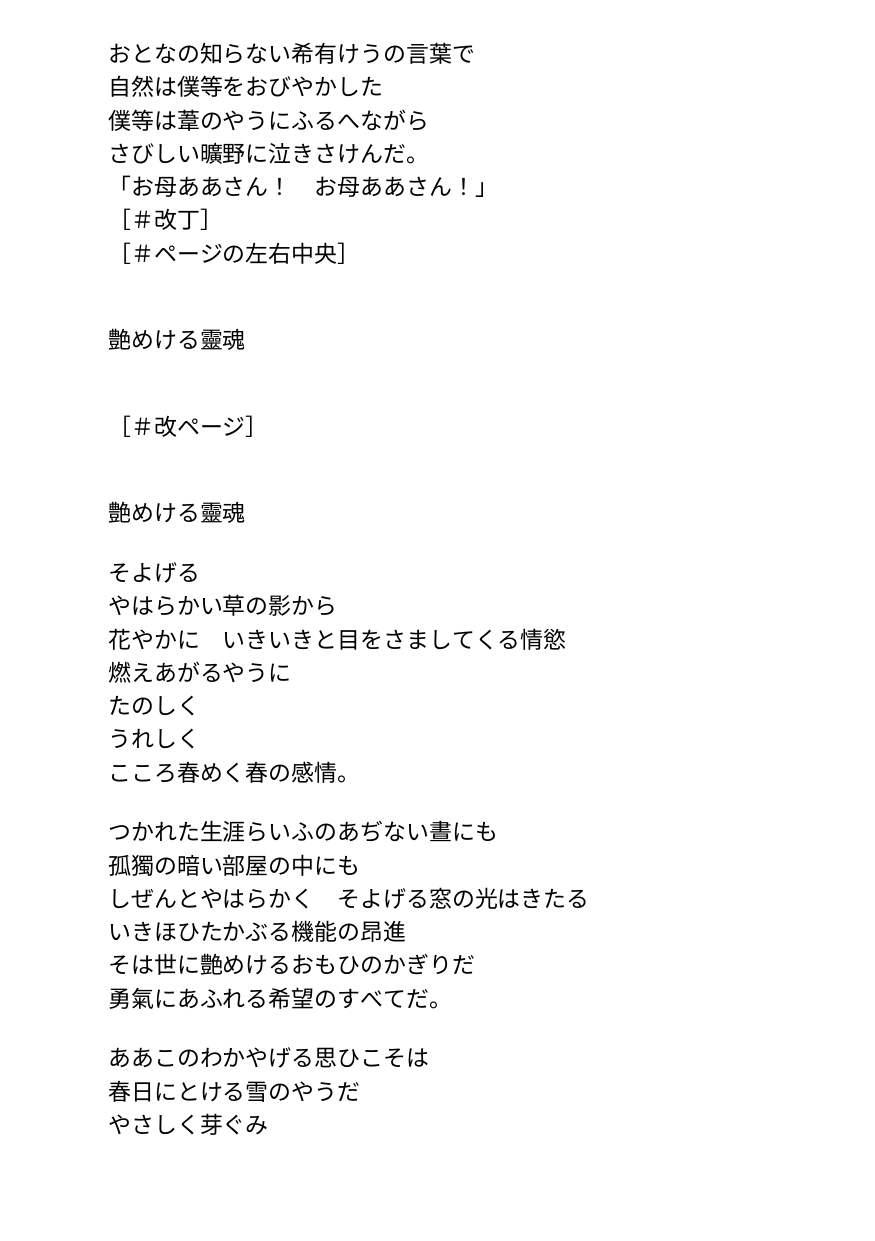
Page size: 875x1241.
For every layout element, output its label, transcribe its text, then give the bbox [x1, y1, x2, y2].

text たのしく [72, 688, 802, 721]
text やさしく芽ぐみ [72, 1107, 802, 1140]
text 花やかに いきいきと目をさましてくる情慾 [72, 621, 802, 655]
text 艶めける靈魂 [72, 495, 802, 528]
text うれしく [72, 721, 802, 754]
text こころ春めく春の感情。 [72, 754, 802, 788]
text 僕等は葦のやうにふるへながら [72, 102, 802, 136]
text そは世に艶めけるおもひのかぎりだ [72, 947, 802, 980]
text 燃えあがるやうに [72, 655, 802, 688]
text さびしい曠野に泣きさけんだ。 [72, 136, 802, 169]
text ああこのわかやげる思ひこそは [72, 1040, 802, 1073]
text そよげる [72, 555, 802, 588]
text つかれた生涯らいふのあぢない晝にも [72, 814, 802, 847]
text やはらかい草の影から [72, 588, 802, 621]
text 孤獨の暗い部屋の中にも [72, 847, 802, 881]
text ［＃ページの左右中央］ [72, 235, 802, 269]
text 春日にとける雪のやうだ [72, 1073, 802, 1107]
text 「お母ああさん！ お母ああさん！」 [72, 169, 802, 202]
text おとなの知らない希有けうの言葉で [72, 36, 802, 69]
text いきほひたかぶる機能の昂進 [72, 914, 802, 947]
text しぜんとやはらかく そよげる窓の光はきたる [72, 881, 802, 914]
text 自然は僕等をおびやかした [72, 69, 802, 102]
text ［＃改ページ］ [72, 408, 802, 442]
text 勇氣にあふれる希望のすべてだ。 [72, 980, 802, 1014]
text 艶めける靈魂 [72, 322, 802, 355]
text ［＃改丁］ [72, 202, 802, 235]
